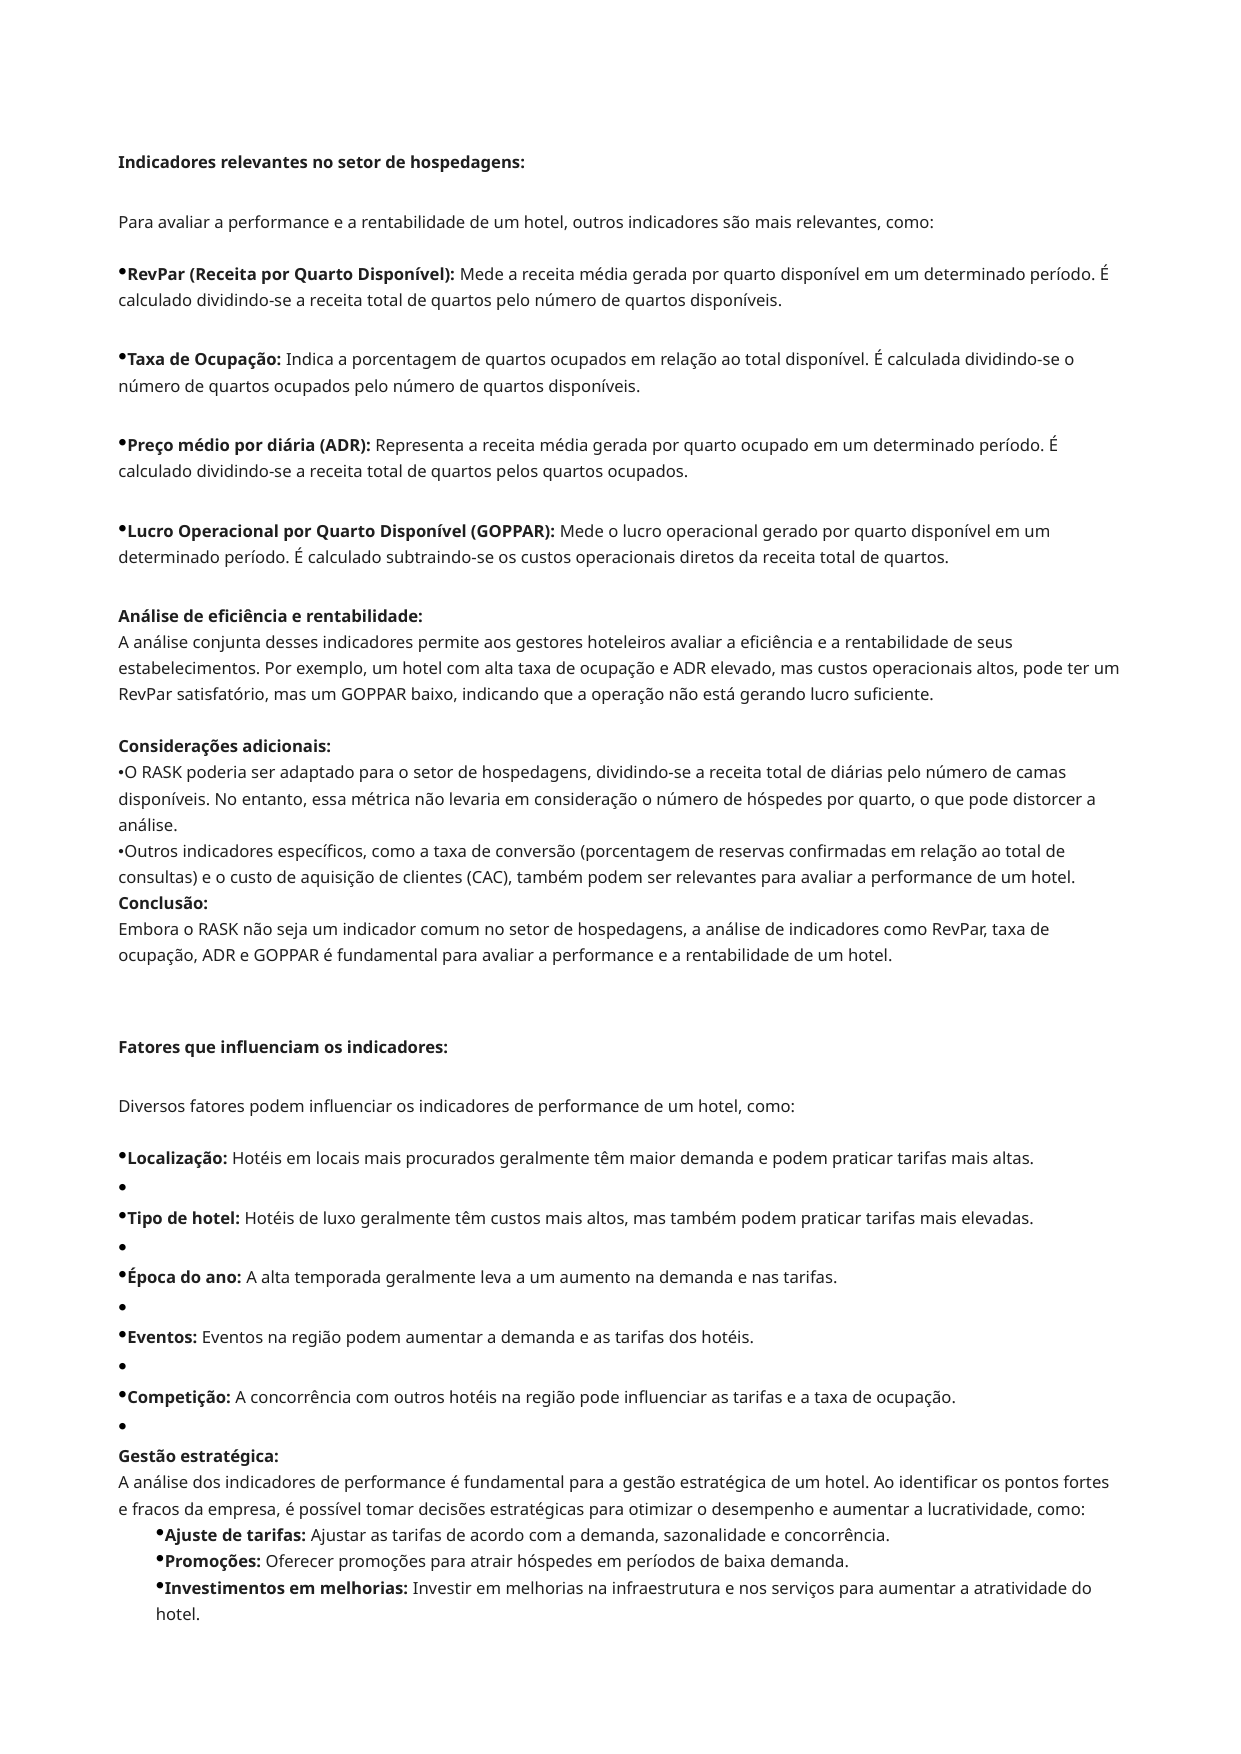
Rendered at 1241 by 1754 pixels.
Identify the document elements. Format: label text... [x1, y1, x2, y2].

list Promoções: Oferecer promoções para atrair hóspedes em períodos de baixa demanda. [118, 1550, 1122, 1573]
text Considerações adicionais: [118, 735, 1122, 758]
text Fatores que influenciam os indicadores: [118, 1035, 1122, 1058]
list Preço médio por diária (ADR): Representa a receita média gerada por quarto ocupado em um determinado período. É calculado dividindo-se a receita total de quartos pelos quartos ocupados. [118, 433, 1122, 483]
text Para avaliar a performance e a rentabilidade de um hotel, outros indicadores são mais relevantes, como: [118, 210, 1122, 233]
text A análise conjunta desses indicadores permite aos gestores hoteleiros avaliar a eficiência e a rentabilidade de seus estabelecimentos. Por exemplo, um hotel com alta taxa de ocupação e ADR elevado, mas custos operacionais altos, pode ter um RevPar satisfatório, mas um GOPPAR baixo, indicando que a operação não está gerando lucro suficiente. [118, 631, 1122, 706]
text Conclusão: [118, 891, 1122, 914]
list Ajuste de tarifas: Ajustar as tarifas de acordo com a demanda, sazonalidade e concorrência. [118, 1523, 1122, 1546]
text Embora o RASK não seja um indicador comum no setor de hospedagens, a análise de indicadores como RevPar, taxa de ocupação, ADR e GOPPAR é fundamental para avaliar a performance e a rentabilidade de um hotel. [118, 917, 1122, 966]
text A análise dos indicadores de performance é fundamental para a gestão estratégica de um hotel. Ao identificar os pontos fortes e fracos da empresa, é possível tomar decisões estratégicas para otimizar o desempenho e aumentar a lucratividade, como: [118, 1471, 1122, 1520]
text Análise de eficiência e rentabilidade: [118, 605, 1122, 627]
list Taxa de Ocupação: Indica a porcentagem de quartos ocupados em relação ao total disponível. É calculada dividindo-se o número de quartos ocupados pelo número de quartos disponíveis. [118, 348, 1122, 397]
text Diversos fatores podem influenciar os indicadores de performance de um hotel, como: [118, 1094, 1122, 1117]
list Localização: Hotéis em locais mais procurados geralmente têm maior demanda e podem praticar tarifas mais altas. [118, 1147, 1122, 1170]
list Tipo de hotel: Hotéis de luxo geralmente têm custos mais altos, mas também podem praticar tarifas mais elevadas. [118, 1206, 1122, 1229]
list Investimentos em melhorias: Investir em melhorias na infraestrutura e nos serviços para aumentar a atratividade do hotel. [118, 1576, 1122, 1626]
list RevPar (Receita por Quarto Disponível): Mede a receita média gerada por quarto disponível em um determinado período. É calculado dividindo-se a receita total de quartos pelo número de quartos disponíveis. [118, 262, 1122, 312]
text Indicadores relevantes no setor de hospedagens: [118, 151, 1122, 174]
list Eventos: Eventos na região podem aumentar a demanda e as tarifas dos hotéis. [118, 1326, 1122, 1349]
text Gestão estratégica: [118, 1445, 1122, 1468]
list Época do ano: A alta temporada geralmente leva a um aumento na demanda e nas tarifas. [118, 1266, 1122, 1289]
list Competição: A concorrência com outros hotéis na região pode influenciar as tarifas e a taxa de ocupação. [118, 1385, 1122, 1408]
list Outros indicadores específicos, como a taxa de conversão (porcentagem de reservas confirmadas em relação ao total de consultas) e o custo de aquisição de clientes (CAC), também podem ser relevantes para avaliar a performance de um hotel. [118, 839, 1122, 888]
list Lucro Operacional por Quarto Disponível (GOPPAR): Mede o lucro operacional gerado por quarto disponível em um determinado período. É calculado subtraindo-se os custos operacionais diretos da receita total de quartos. [118, 519, 1122, 568]
list O RASK poderia ser adaptado para o setor de hospedagens, dividindo-se a receita total de diárias pelo número de camas disponíveis. No entanto, essa métrica não levaria em consideração o número de hóspedes por quarto, o que pode distorcer a análise. [118, 761, 1122, 836]
